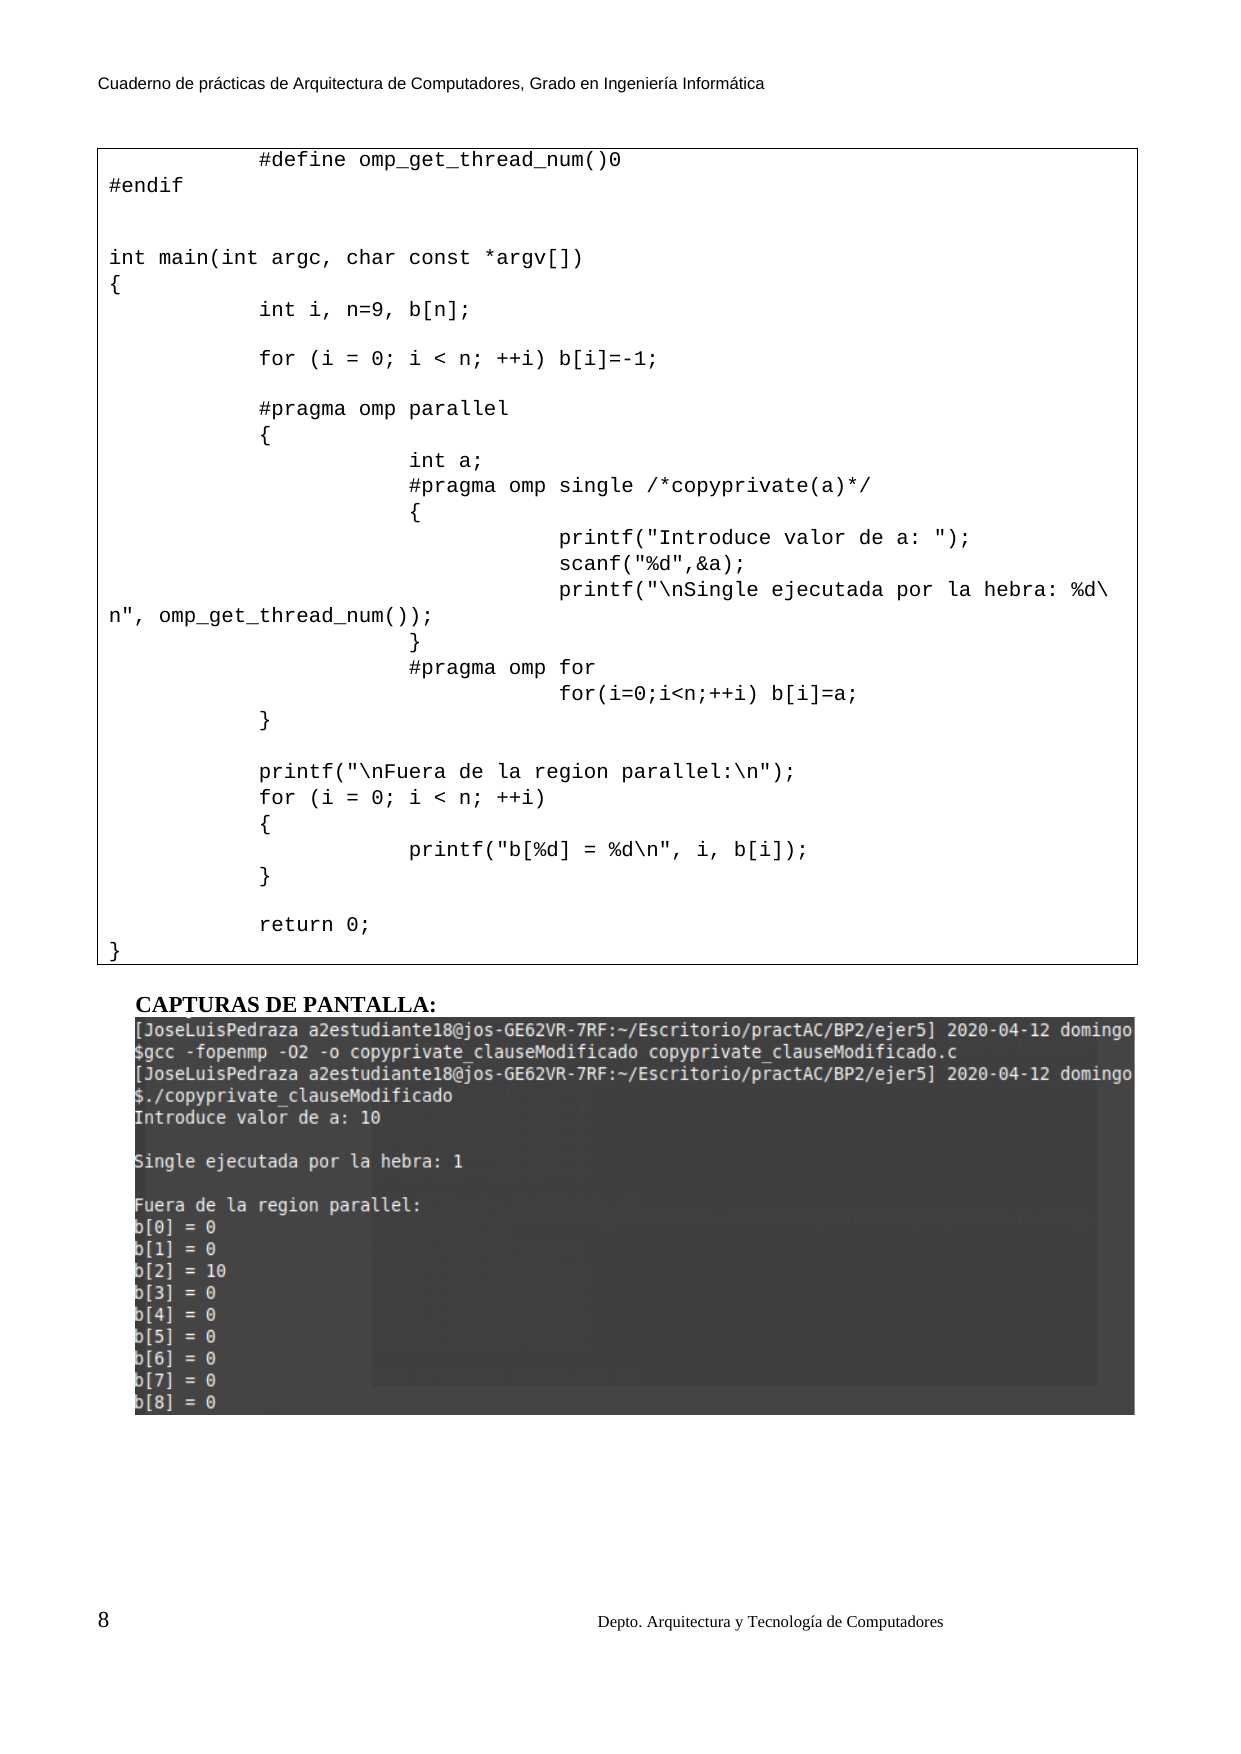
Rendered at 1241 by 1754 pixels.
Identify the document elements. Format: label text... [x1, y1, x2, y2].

text CAPTURAS DE PANTALLA: [135, 991, 1135, 1017]
table_header #define omp_get_thread_num()0 #endif int main(int argc, char const *argv[]) { int i, n=9, b[n]; for (i = 0; i < n; ++i) b[i]=-1; #pragma omp parallel { int a; #pragma omp single /*copyprivate(a)*/ { printf("Introduce valor de a: "); scanf("%d",&a); printf("\nSingle ejecutada por la hebra: %d\n", omp_get_thread_num()); } #pragma omp for for(i=0;i<n;++i) b[i]=a; } printf("\nFuera de la region parallel:\n"); for (i = 0; i < n; ++i) { printf("b[%d] = %d\n", i, b[i]); } return 0; } [98, 149, 1137, 963]
picture [135, 1017, 1135, 1415]
